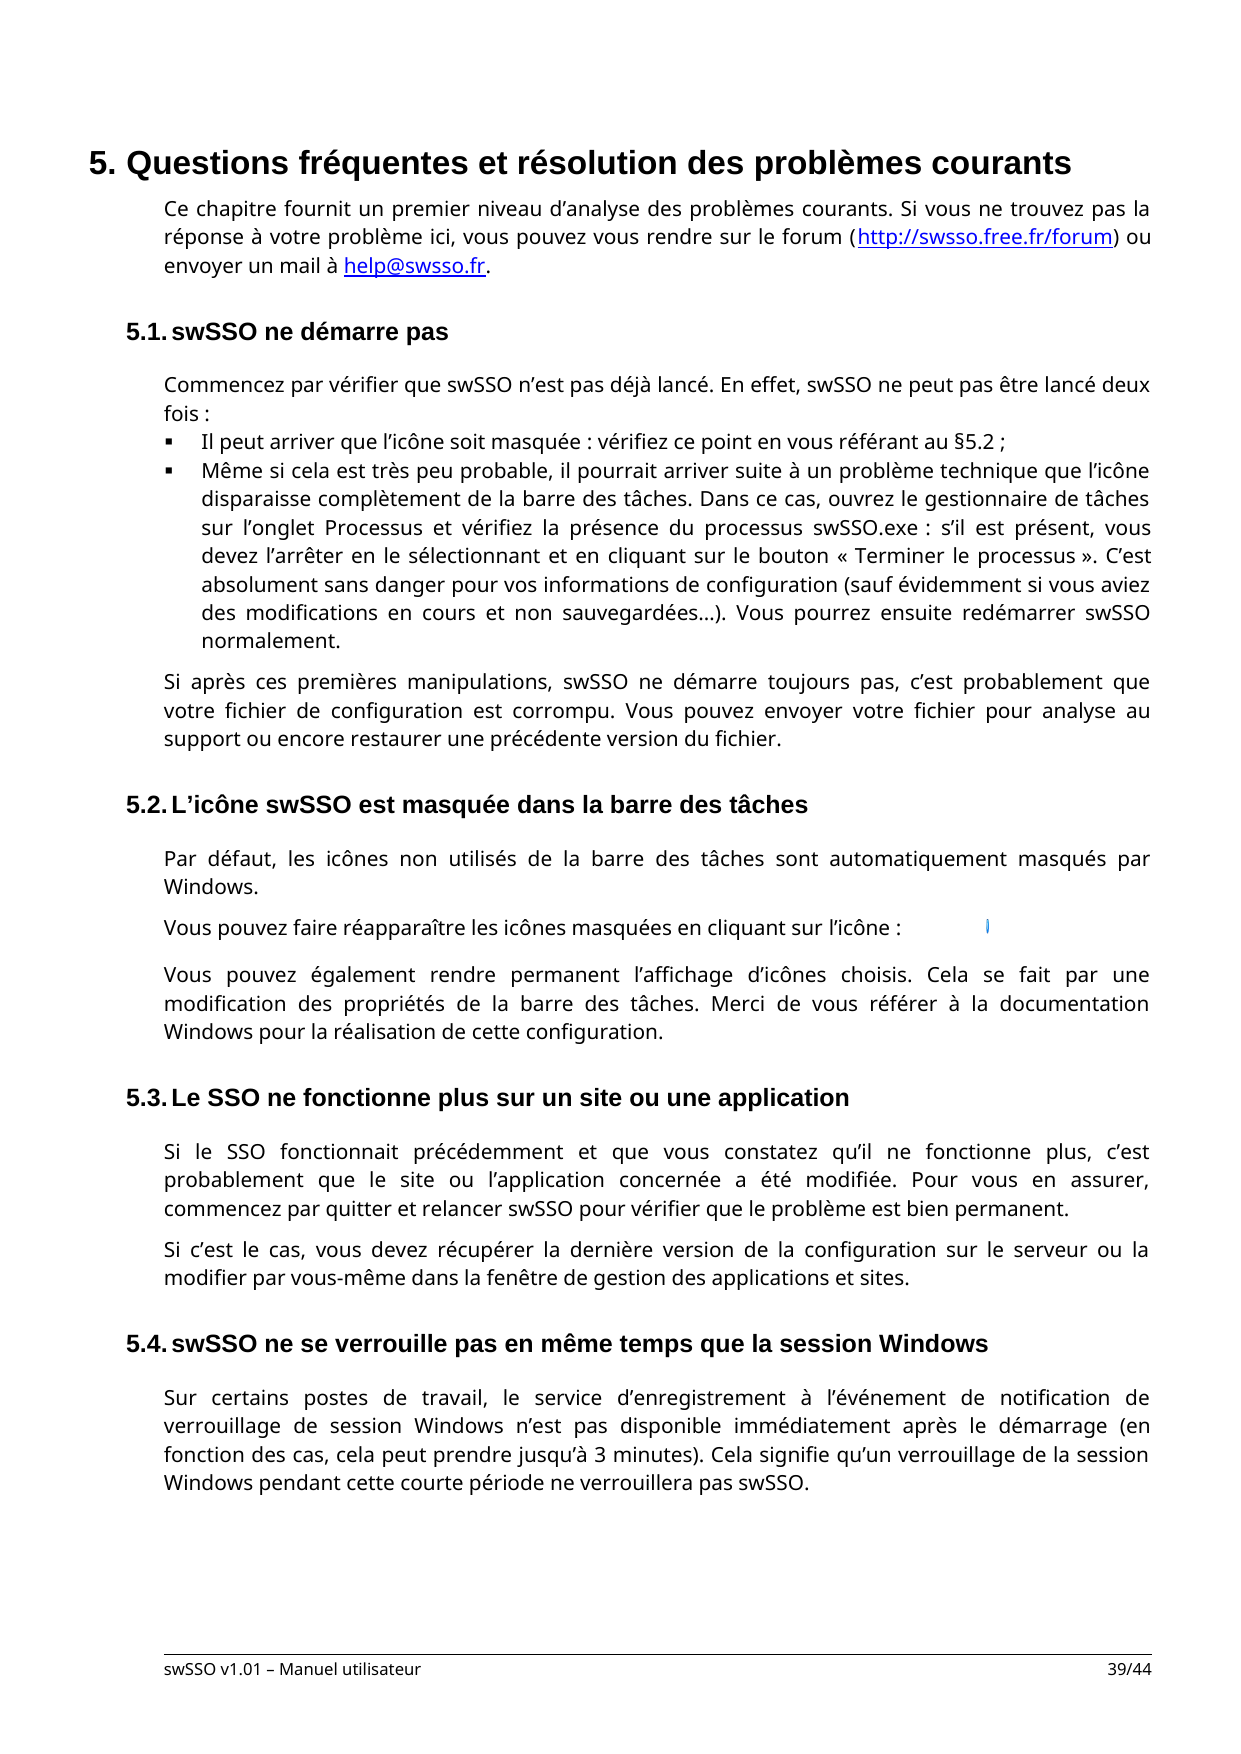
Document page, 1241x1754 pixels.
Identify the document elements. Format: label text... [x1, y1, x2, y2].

text Si le SSO fonctionnait précédemment et que vous constatez qu’il ne fonctionne plus, c’est probablement que le site ou l’application concernée a été modifiée. Pour vous en assurer, commencez par quitter et relancer swSSO pour vérifier que le problème est bien permanent. [164, 1137, 1152, 1222]
list Même si cela est très peu probable, il pourrait arriver suite à un problème technique que l’icône disparaisse complètement de la barre des tâches. Dans ce cas, ouvrez le gestionnaire de tâches sur l’onglet Processus et vérifiez la présence du processus swSSO.exe : s’il est présent, vous devez l’arrêter en le sélectionnant et en cliquant sur le bouton « Terminer le processus ». C’est absolument sans danger pour vos informations de configuration (sauf évidemment si vous aviez des modifications en cours et non sauvegardées…). Vous pourrez ensuite redémarrer swSSO normalement. [164, 456, 1152, 655]
list Il peut arriver que l’icône soit masquée : vérifiez ce point en vous référant au §5.2 ; [164, 427, 1152, 456]
subtitle Questions fréquentes et résolution des problèmes courants [89, 143, 1152, 182]
text Ce chapitre fournit un premier niveau d’analyse des problèmes courants. Si vous ne trouvez pas la réponse à votre problème ici, vous pouvez vous rendre sur le forum (http://swsso.free.fr/forum) ou envoyer un mail à help@swsso.fr. [164, 194, 1152, 279]
table_header [970, 907, 1155, 948]
subtitle Le SSO ne fonctionne plus sur un site ou une application [126, 1083, 1152, 1112]
text Commencez par vérifier que swSSO n’est pas déjà lancé. En effet, swSSO ne peut pas être lancé deux fois : [164, 371, 1152, 427]
subtitle swSSO ne démarre pas [126, 317, 1152, 346]
subtitle swSSO ne se verrouille pas en même temps que la session Windows [126, 1329, 1152, 1358]
table_header Vous pouvez faire réapparaître les icônes masquées en cliquant sur l’icône : [145, 907, 970, 948]
text Si c’est le cas, vous devez récupérer la dernière version de la configuration sur le serveur ou la modifier par vous-même dans la fenêtre de gestion des applications et sites. [164, 1235, 1152, 1292]
text Sur certains postes de travail, le service d’enregistrement à l’événement de notification de verrouillage de session Windows n’est pas disponible immédiatement après le démarrage (en fonction des cas, cela peut prendre jusqu’à 3 minutes). Cela signifie qu’un verrouillage de la session Windows pendant cette courte période ne verrouillera pas swSSO. [164, 1383, 1152, 1497]
subtitle L’icône swSSO est masquée dans la barre des tâches [126, 790, 1152, 819]
text Par défaut, les icônes non utilisés de la barre des tâches sont automatiquement masqués par Windows. [164, 844, 1152, 901]
text Si après ces premières manipulations, swSSO ne démarre toujours pas, c’est probablement que votre fichier de configuration est corrompu. Vous pouvez envoyer votre fichier pour analyse au support ou encore restaurer une précédente version du fichier. [164, 667, 1152, 753]
text Vous pouvez également rendre permanent l’affichage d’icônes choisis. Cela se fait par une modification des propriétés de la barre des tâches. Merci de vous référer à la documentation Windows pour la réalisation de cette configuration. [164, 961, 1152, 1046]
